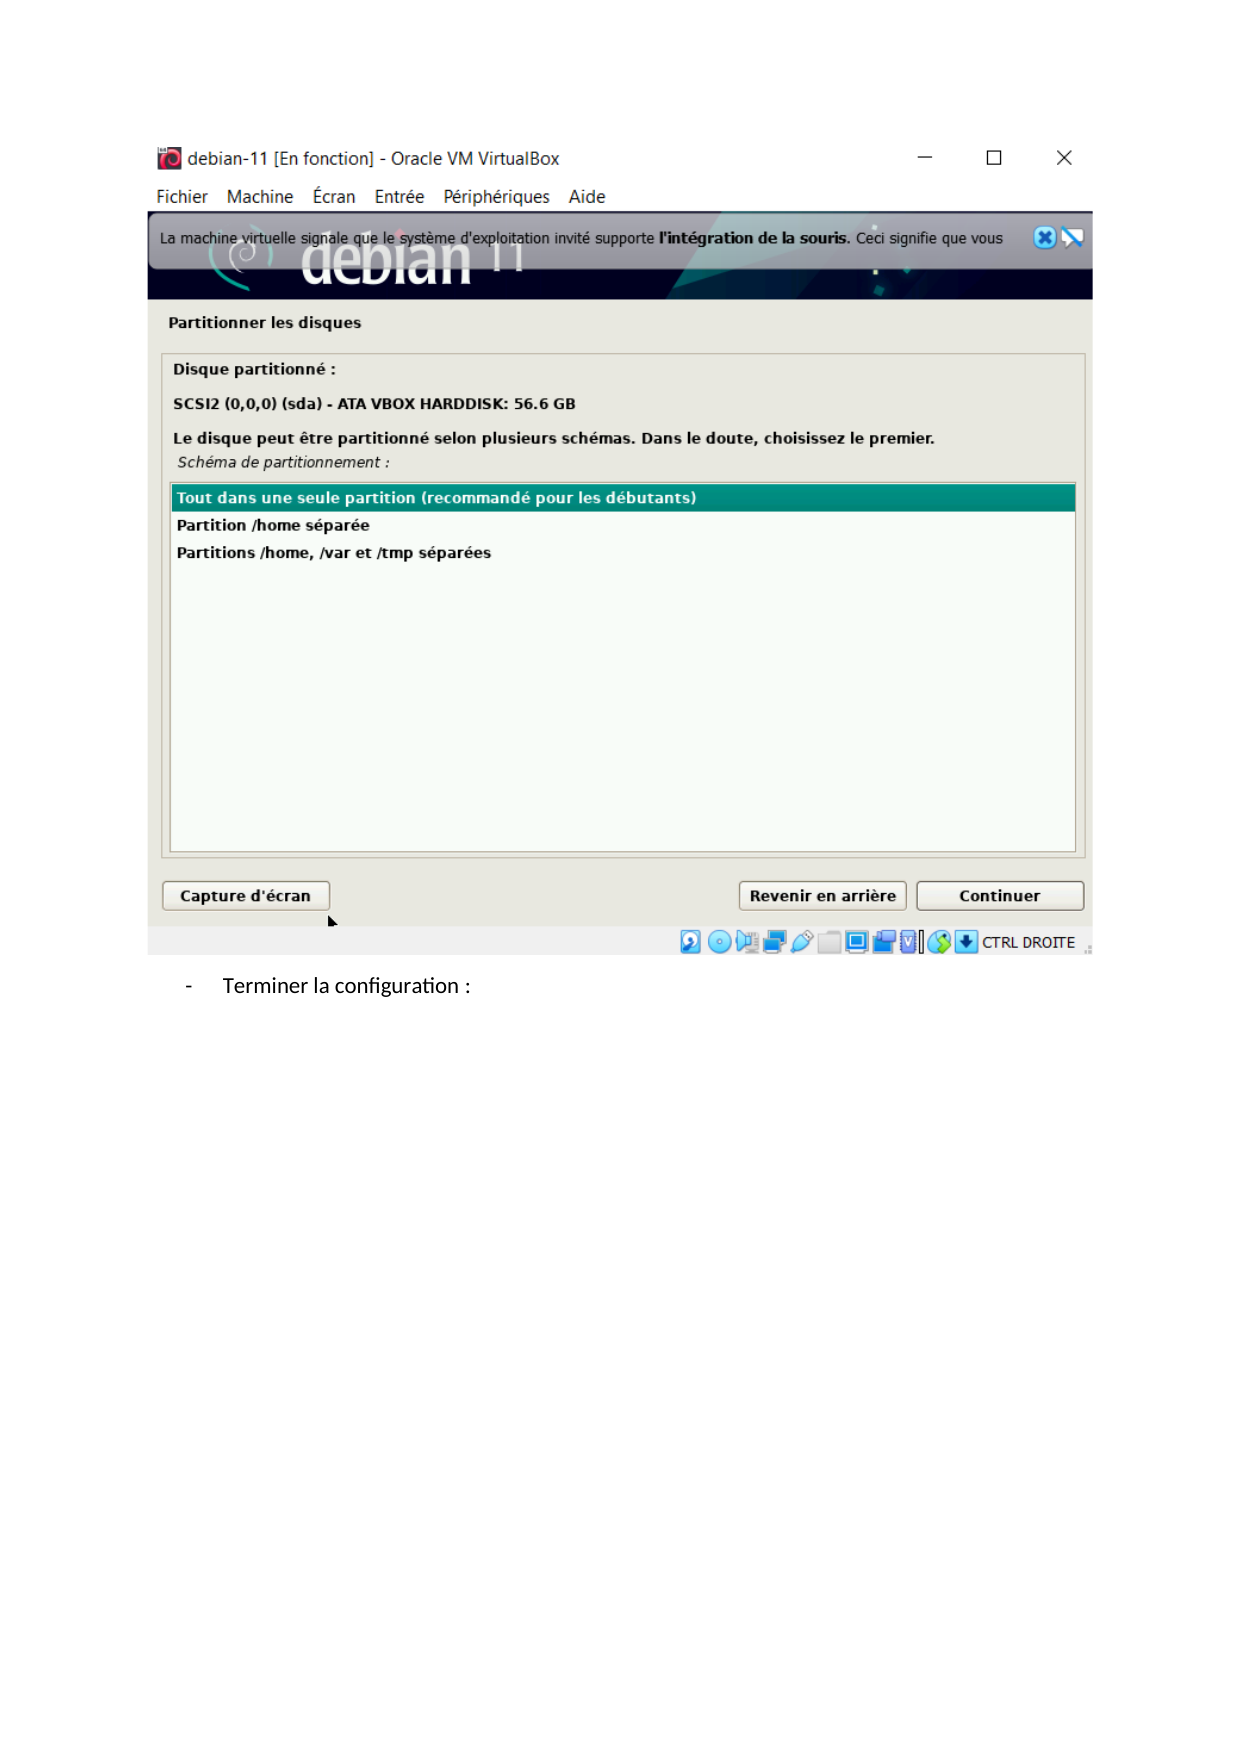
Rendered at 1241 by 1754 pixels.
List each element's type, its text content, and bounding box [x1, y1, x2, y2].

list Terminer la configuration : [185, 972, 1093, 1000]
